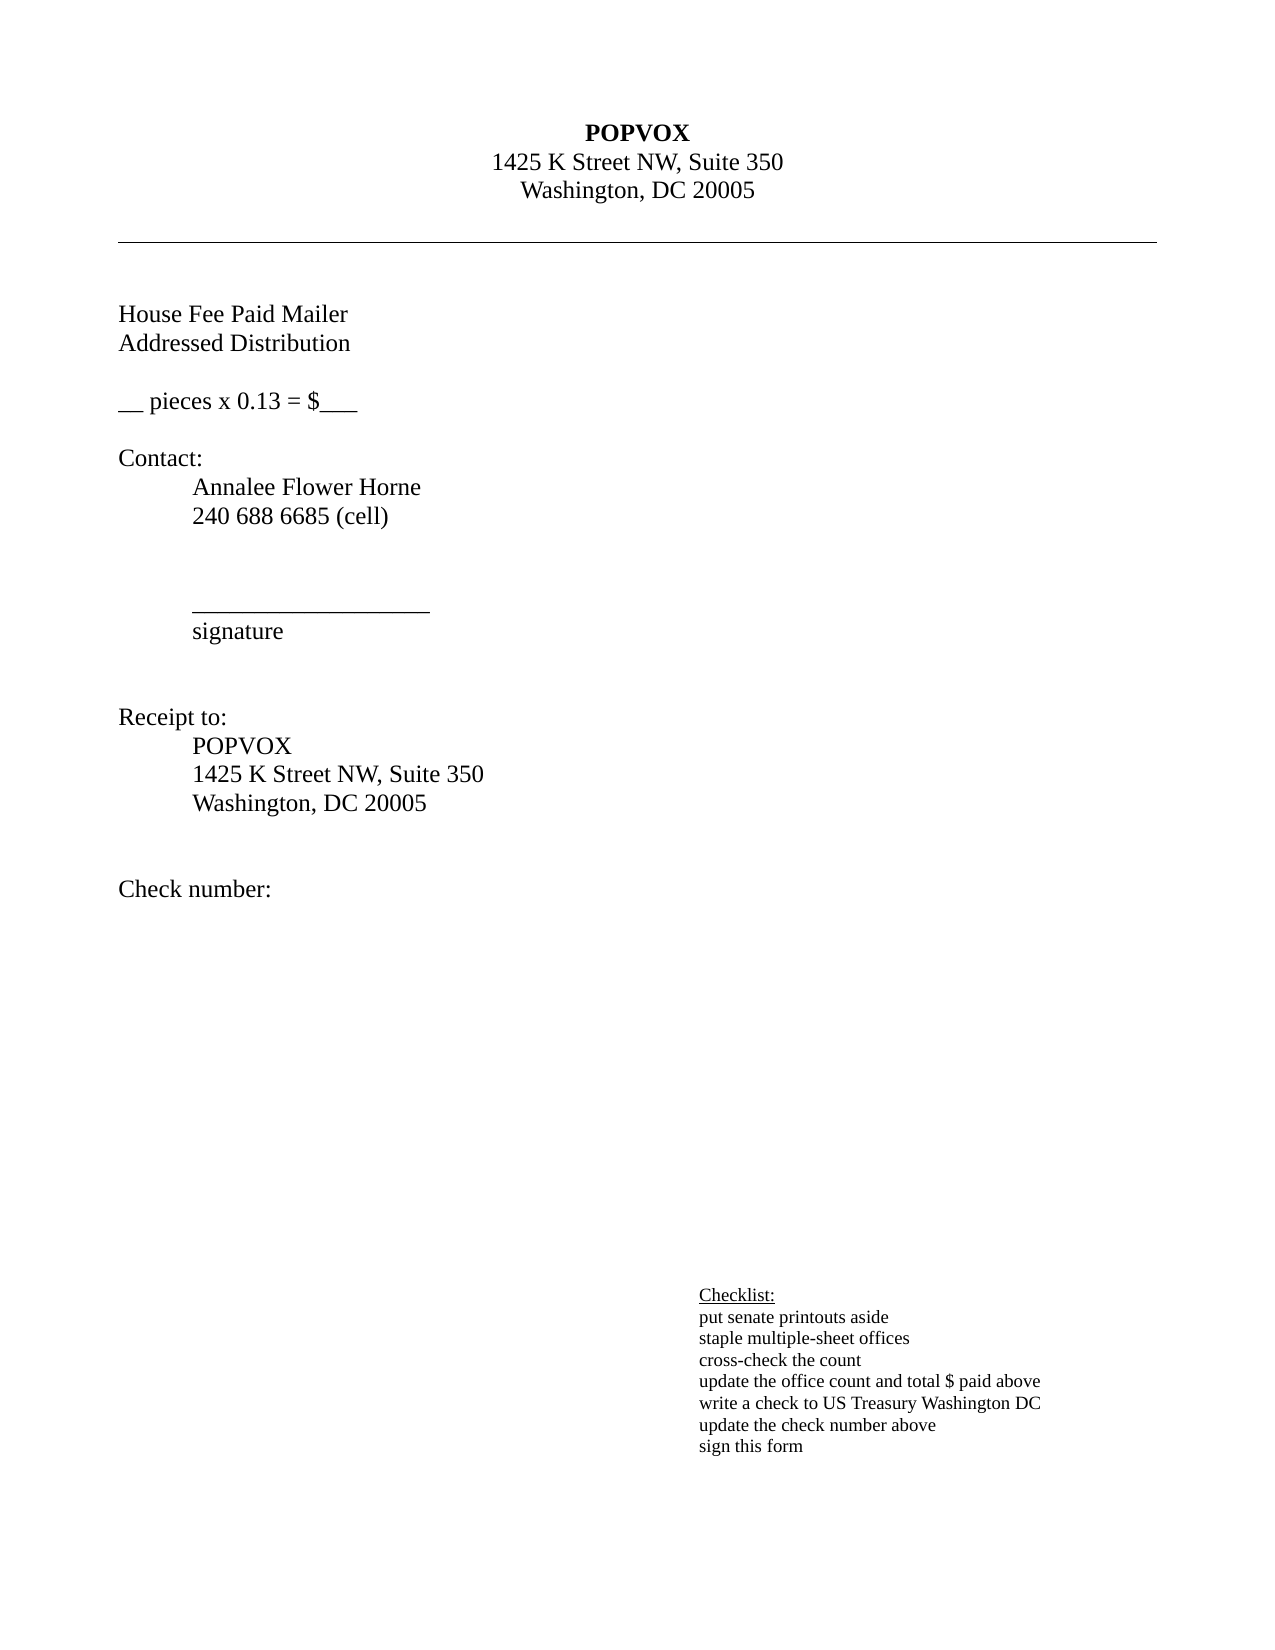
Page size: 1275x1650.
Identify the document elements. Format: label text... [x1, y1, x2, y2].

text update the office count and total $ paid above [699, 1370, 1157, 1392]
text put senate printouts aside [699, 1306, 1157, 1327]
text POPVOX [118, 118, 1157, 147]
text update the check number above [699, 1413, 1157, 1435]
text Washington, DC 20005 [118, 788, 1157, 817]
text write a check to US Treasury Washington DC [699, 1392, 1157, 1413]
text 1425 K Street NW, Suite 350 [118, 759, 1157, 788]
text __ pieces x 0.13 = $___ [118, 386, 1157, 414]
text cross-check the count [699, 1349, 1157, 1370]
text Contact: [118, 443, 1157, 472]
text Addressed Distribution [118, 328, 1157, 357]
text ___________________ [118, 587, 1157, 616]
text POPVOX [118, 731, 1157, 759]
text sign this form [699, 1435, 1157, 1457]
text 1425 K Street NW, Suite 350 [118, 147, 1157, 176]
text Check number: [118, 874, 1157, 903]
text House Fee Paid Mailer [118, 299, 1157, 328]
text Annalee Flower Horne [118, 472, 1157, 501]
text Washington, DC 20005 [118, 176, 1157, 204]
text 240 688 6685 (cell) [118, 501, 1157, 529]
text staple multiple-sheet offices [699, 1327, 1157, 1349]
text Receipt to: [118, 702, 1157, 731]
text Checklist: [699, 1284, 1157, 1306]
text signature [118, 616, 1157, 644]
